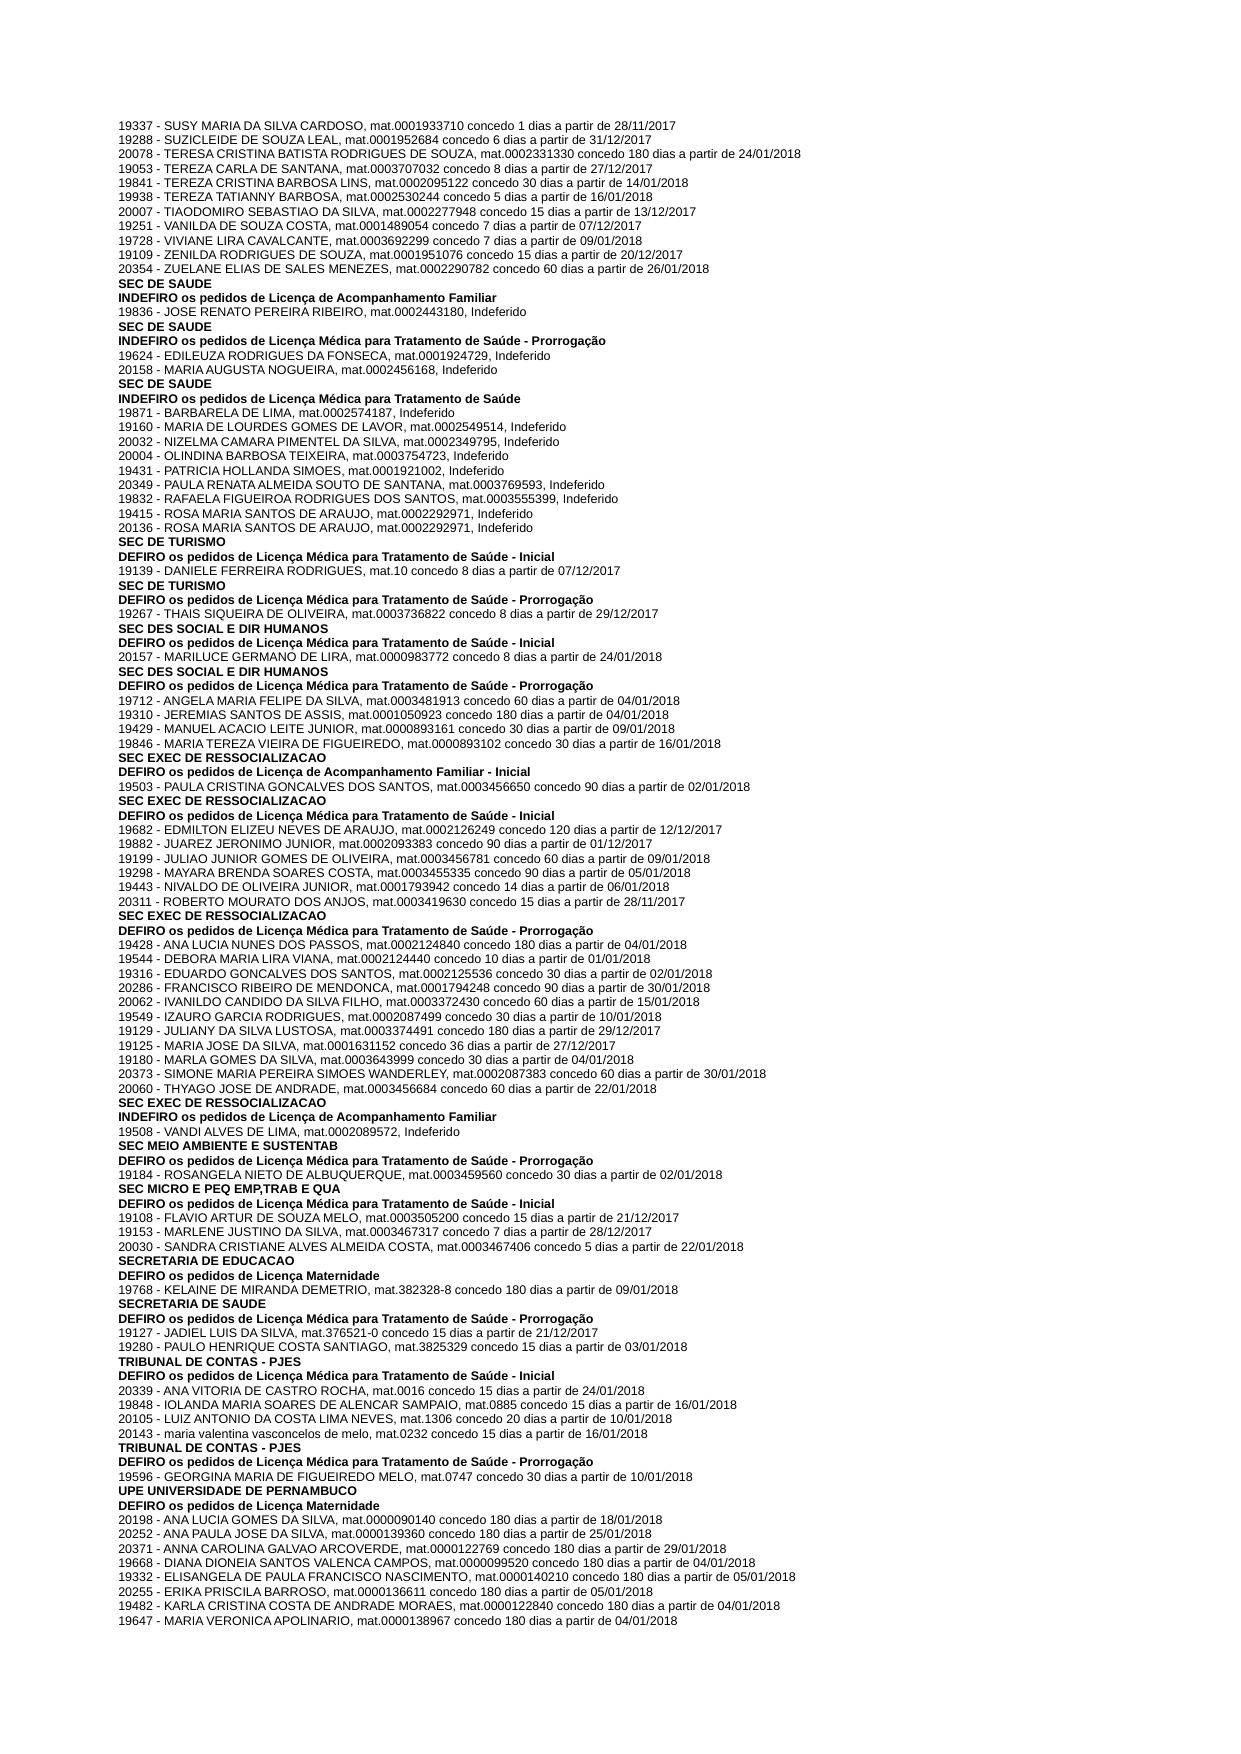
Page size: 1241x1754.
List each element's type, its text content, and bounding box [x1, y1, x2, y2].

text 19832 - RAFAELA FIGUEIROA RODRIGUES DOS SANTOS, mat.0003555399, Indeferido [118, 492, 1122, 506]
text 19841 - TEREZA CRISTINA BARBOSA LINS, mat.0002095122 concedo 30 dias a partir de 14/01/2018 [118, 176, 1122, 190]
text 20157 - MARILUCE GERMANO DE LIRA, mat.0000983772 concedo 8 dias a partir de 24/01/2018 [118, 650, 1122, 664]
text SEC MICRO E PEQ EMP,TRAB E QUA [118, 1182, 1122, 1196]
text 19280 - PAULO HENRIQUE COSTA SANTIAGO, mat.3825329 concedo 15 dias a partir de 03/01/2018 [118, 1340, 1122, 1354]
text SEC DE SAUDE [118, 377, 1122, 391]
text SECRETARIA DE EDUCACAO [118, 1254, 1122, 1268]
text 19848 - IOLANDA MARIA SOARES DE ALENCAR SAMPAIO, mat.0885 concedo 15 dias a partir de 16/01/2018 [118, 1397, 1122, 1412]
text 20060 - THYAGO JOSE DE ANDRADE, mat.0003456684 concedo 60 dias a partir de 22/01/2018 [118, 1081, 1122, 1096]
text 20078 - TERESA CRISTINA BATISTA RODRIGUES DE SOUZA, mat.0002331330 concedo 180 dias a partir de 24/01/2018 [118, 147, 1122, 161]
text 19129 - JULIANY DA SILVA LUSTOSA, mat.0003374491 concedo 180 dias a partir de 29/12/2017 [118, 1024, 1122, 1038]
text 19429 - MANUEL ACACIO LEITE JUNIOR, mat.0000893161 concedo 30 dias a partir de 09/01/2018 [118, 722, 1122, 736]
text SEC EXEC DE RESSOCIALIZACAO [118, 751, 1122, 765]
text 20198 - ANA LUCIA GOMES DA SILVA, mat.0000090140 concedo 180 dias a partir de 18/01/2018 [118, 1512, 1122, 1527]
text 19288 - SUZICLEIDE DE SOUZA LEAL, mat.0001952684 concedo 6 dias a partir de 31/12/2017 [118, 132, 1122, 147]
text 19251 - VANILDA DE SOUZA COSTA, mat.0001489054 concedo 7 dias a partir de 07/12/2017 [118, 219, 1122, 233]
text 20339 - ANA VITORIA DE CASTRO ROCHA, mat.0016 concedo 15 dias a partir de 24/01/2018 [118, 1383, 1122, 1397]
text DEFIRO os pedidos de Licença Maternidade [118, 1268, 1122, 1282]
text 19153 - MARLENE JUSTINO DA SILVA, mat.0003467317 concedo 7 dias a partir de 28/12/2017 [118, 1225, 1122, 1239]
text 20373 - SIMONE MARIA PEREIRA SIMOES WANDERLEY, mat.0002087383 concedo 60 dias a partir de 30/01/2018 [118, 1067, 1122, 1081]
text DEFIRO os pedidos de Licença Médica para Tratamento de Saúde - Inicial [118, 808, 1122, 822]
text 19624 - EDILEUZA RODRIGUES DA FONSECA, mat.0001924729, Indeferido [118, 348, 1122, 362]
text SEC DE SAUDE [118, 319, 1122, 334]
text INDEFIRO os pedidos de Licença de Acompanhamento Familiar [118, 291, 1122, 305]
text 19668 - DIANA DIONEIA SANTOS VALENCA CAMPOS, mat.0000099520 concedo 180 dias a partir de 04/01/2018 [118, 1556, 1122, 1570]
text TRIBUNAL DE CONTAS - PJES [118, 1441, 1122, 1455]
text 19298 - MAYARA BRENDA SOARES COSTA, mat.0003455335 concedo 90 dias a partir de 05/01/2018 [118, 866, 1122, 880]
text TRIBUNAL DE CONTAS - PJES [118, 1354, 1122, 1369]
text 19053 - TEREZA CARLA DE SANTANA, mat.0003707032 concedo 8 dias a partir de 27/12/2017 [118, 161, 1122, 176]
text 19647 - MARIA VERONICA APOLINARIO, mat.0000138967 concedo 180 dias a partir de 04/01/2018 [118, 1613, 1122, 1627]
text 19443 - NIVALDO DE OLIVEIRA JUNIOR, mat.0001793942 concedo 14 dias a partir de 06/01/2018 [118, 880, 1122, 894]
text 19836 - JOSE RENATO PEREIRA RIBEIRO, mat.0002443180, Indeferido [118, 305, 1122, 319]
text UPE UNIVERSIDADE DE PERNAMBUCO [118, 1484, 1122, 1498]
text DEFIRO os pedidos de Licença Médica para Tratamento de Saúde - Prorrogação [118, 679, 1122, 693]
text 19108 - FLAVIO ARTUR DE SOUZA MELO, mat.0003505200 concedo 15 dias a partir de 21/12/2017 [118, 1211, 1122, 1225]
text 19316 - EDUARDO GONCALVES DOS SANTOS, mat.0002125536 concedo 30 dias a partir de 02/01/2018 [118, 966, 1122, 981]
text 19768 - KELAINE DE MIRANDA DEMETRIO, mat.382328-8 concedo 180 dias a partir de 09/01/2018 [118, 1282, 1122, 1297]
text 19503 - PAULA CRISTINA GONCALVES DOS SANTOS, mat.0003456650 concedo 90 dias a partir de 02/01/2018 [118, 779, 1122, 794]
text SEC DES SOCIAL E DIR HUMANOS [118, 664, 1122, 679]
text DEFIRO os pedidos de Licença Médica para Tratamento de Saúde - Prorrogação [118, 923, 1122, 937]
text SEC EXEC DE RESSOCIALIZACAO [118, 909, 1122, 923]
text 20371 - ANNA CAROLINA GALVAO ARCOVERDE, mat.0000122769 concedo 180 dias a partir de 29/01/2018 [118, 1541, 1122, 1556]
text 19125 - MARIA JOSE DA SILVA, mat.0001631152 concedo 36 dias a partir de 27/12/2017 [118, 1038, 1122, 1052]
text SEC MEIO AMBIENTE E SUSTENTAB [118, 1139, 1122, 1153]
text 19428 - ANA LUCIA NUNES DOS PASSOS, mat.0002124840 concedo 180 dias a partir de 04/01/2018 [118, 937, 1122, 952]
text 19871 - BARBARELA DE LIMA, mat.0002574187, Indeferido [118, 406, 1122, 420]
text 20032 - NIZELMA CAMARA PIMENTEL DA SILVA, mat.0002349795, Indeferido [118, 434, 1122, 449]
text SEC DE TURISMO [118, 535, 1122, 549]
text DEFIRO os pedidos de Licença Médica para Tratamento de Saúde - Inicial [118, 636, 1122, 650]
text 19310 - JEREMIAS SANTOS DE ASSIS, mat.0001050923 concedo 180 dias a partir de 04/01/2018 [118, 707, 1122, 722]
text 19139 - DANIELE FERREIRA RODRIGUES, mat.10 concedo 8 dias a partir de 07/12/2017 [118, 564, 1122, 578]
text DEFIRO os pedidos de Licença Médica para Tratamento de Saúde - Prorrogação [118, 1455, 1122, 1469]
text DEFIRO os pedidos de Licença Maternidade [118, 1498, 1122, 1512]
text 19180 - MARLA GOMES DA SILVA, mat.0003643999 concedo 30 dias a partir de 04/01/2018 [118, 1052, 1122, 1067]
text 20349 - PAULA RENATA ALMEIDA SOUTO DE SANTANA, mat.0003769593, Indeferido [118, 477, 1122, 492]
text INDEFIRO os pedidos de Licença Médica para Tratamento de Saúde [118, 391, 1122, 406]
text SECRETARIA DE SAUDE [118, 1297, 1122, 1311]
text 19938 - TEREZA TATIANNY BARBOSA, mat.0002530244 concedo 5 dias a partir de 16/01/2018 [118, 190, 1122, 204]
text INDEFIRO os pedidos de Licença Médica para Tratamento de Saúde - Prorrogação [118, 334, 1122, 348]
text 19846 - MARIA TEREZA VIEIRA DE FIGUEIREDO, mat.0000893102 concedo 30 dias a partir de 16/01/2018 [118, 736, 1122, 751]
text 19415 - ROSA MARIA SANTOS DE ARAUJO, mat.0002292971, Indeferido [118, 506, 1122, 521]
text DEFIRO os pedidos de Licença Médica para Tratamento de Saúde - Prorrogação [118, 1311, 1122, 1326]
text 20105 - LUIZ ANTONIO DA COSTA LIMA NEVES, mat.1306 concedo 20 dias a partir de 10/01/2018 [118, 1412, 1122, 1426]
text 19482 - KARLA CRISTINA COSTA DE ANDRADE MORAES, mat.0000122840 concedo 180 dias a partir de 04/01/2018 [118, 1599, 1122, 1613]
text SEC DES SOCIAL E DIR HUMANOS [118, 621, 1122, 636]
text 19712 - ANGELA MARIA FELIPE DA SILVA, mat.0003481913 concedo 60 dias a partir de 04/01/2018 [118, 693, 1122, 707]
text 19160 - MARIA DE LOURDES GOMES DE LAVOR, mat.0002549514, Indeferido [118, 420, 1122, 434]
text 19882 - JUAREZ JERONIMO JUNIOR, mat.0002093383 concedo 90 dias a partir de 01/12/2017 [118, 837, 1122, 851]
text 19109 - ZENILDA RODRIGUES DE SOUZA, mat.0001951076 concedo 15 dias a partir de 20/12/2017 [118, 247, 1122, 262]
text DEFIRO os pedidos de Licença Médica para Tratamento de Saúde - Inicial [118, 549, 1122, 564]
text 20255 - ERIKA PRISCILA BARROSO, mat.0000136611 concedo 180 dias a partir de 05/01/2018 [118, 1584, 1122, 1599]
text SEC EXEC DE RESSOCIALIZACAO [118, 1096, 1122, 1110]
text 19332 - ELISANGELA DE PAULA FRANCISCO NASCIMENTO, mat.0000140210 concedo 180 dias a partir de 05/01/2018 [118, 1570, 1122, 1584]
text 20158 - MARIA AUGUSTA NOGUEIRA, mat.0002456168, Indeferido [118, 362, 1122, 377]
text SEC DE SAUDE [118, 276, 1122, 291]
text 20136 - ROSA MARIA SANTOS DE ARAUJO, mat.0002292971, Indeferido [118, 521, 1122, 535]
text 19682 - EDMILTON ELIZEU NEVES DE ARAUJO, mat.0002126249 concedo 120 dias a partir de 12/12/2017 [118, 822, 1122, 837]
text 20062 - IVANILDO CANDIDO DA SILVA FILHO, mat.0003372430 concedo 60 dias a partir de 15/01/2018 [118, 995, 1122, 1009]
text DEFIRO os pedidos de Licença Médica para Tratamento de Saúde - Inicial [118, 1196, 1122, 1211]
text 19544 - DEBORA MARIA LIRA VIANA, mat.0002124440 concedo 10 dias a partir de 01/01/2018 [118, 952, 1122, 966]
text 19267 - THAIS SIQUEIRA DE OLIVEIRA, mat.0003736822 concedo 8 dias a partir de 29/12/2017 [118, 607, 1122, 621]
text 19199 - JULIAO JUNIOR GOMES DE OLIVEIRA, mat.0003456781 concedo 60 dias a partir de 09/01/2018 [118, 851, 1122, 866]
text 20030 - SANDRA CRISTIANE ALVES ALMEIDA COSTA, mat.0003467406 concedo 5 dias a partir de 22/01/2018 [118, 1239, 1122, 1254]
text DEFIRO os pedidos de Licença Médica para Tratamento de Saúde - Inicial [118, 1369, 1122, 1383]
text 19728 - VIVIANE LIRA CAVALCANTE, mat.0003692299 concedo 7 dias a partir de 09/01/2018 [118, 233, 1122, 247]
text INDEFIRO os pedidos de Licença de Acompanhamento Familiar [118, 1110, 1122, 1124]
text 19596 - GEORGINA MARIA DE FIGUEIREDO MELO, mat.0747 concedo 30 dias a partir de 10/01/2018 [118, 1469, 1122, 1484]
text DEFIRO os pedidos de Licença Médica para Tratamento de Saúde - Prorrogação [118, 592, 1122, 607]
text 19184 - ROSANGELA NIETO DE ALBUQUERQUE, mat.0003459560 concedo 30 dias a partir de 02/01/2018 [118, 1167, 1122, 1182]
text 19549 - IZAURO GARCIA RODRIGUES, mat.0002087499 concedo 30 dias a partir de 10/01/2018 [118, 1009, 1122, 1024]
text 19337 - SUSY MARIA DA SILVA CARDOSO, mat.0001933710 concedo 1 dias a partir de 28/11/2017 [118, 118, 1122, 132]
text 20286 - FRANCISCO RIBEIRO DE MENDONCA, mat.0001794248 concedo 90 dias a partir de 30/01/2018 [118, 981, 1122, 995]
text DEFIRO os pedidos de Licença Médica para Tratamento de Saúde - Prorrogação [118, 1153, 1122, 1167]
text 20252 - ANA PAULA JOSE DA SILVA, mat.0000139360 concedo 180 dias a partir de 25/01/2018 [118, 1527, 1122, 1541]
text 20143 - maria valentina vasconcelos de melo, mat.0232 concedo 15 dias a partir de 16/01/2018 [118, 1426, 1122, 1441]
text DEFIRO os pedidos de Licença de Acompanhamento Familiar - Inicial [118, 765, 1122, 779]
text 19127 - JADIEL LUIS DA SILVA, mat.376521-0 concedo 15 dias a partir de 21/12/2017 [118, 1326, 1122, 1340]
text 20354 - ZUELANE ELIAS DE SALES MENEZES, mat.0002290782 concedo 60 dias a partir de 26/01/2018 [118, 262, 1122, 276]
text 20311 - ROBERTO MOURATO DOS ANJOS, mat.0003419630 concedo 15 dias a partir de 28/11/2017 [118, 894, 1122, 909]
text SEC EXEC DE RESSOCIALIZACAO [118, 794, 1122, 808]
text 20004 - OLINDINA BARBOSA TEIXEIRA, mat.0003754723, Indeferido [118, 449, 1122, 463]
text 19431 - PATRICIA HOLLANDA SIMOES, mat.0001921002, Indeferido [118, 463, 1122, 477]
text SEC DE TURISMO [118, 578, 1122, 592]
text 19508 - VANDI ALVES DE LIMA, mat.0002089572, Indeferido [118, 1124, 1122, 1139]
text 20007 - TIAODOMIRO SEBASTIAO DA SILVA, mat.0002277948 concedo 15 dias a partir de 13/12/2017 [118, 204, 1122, 219]
